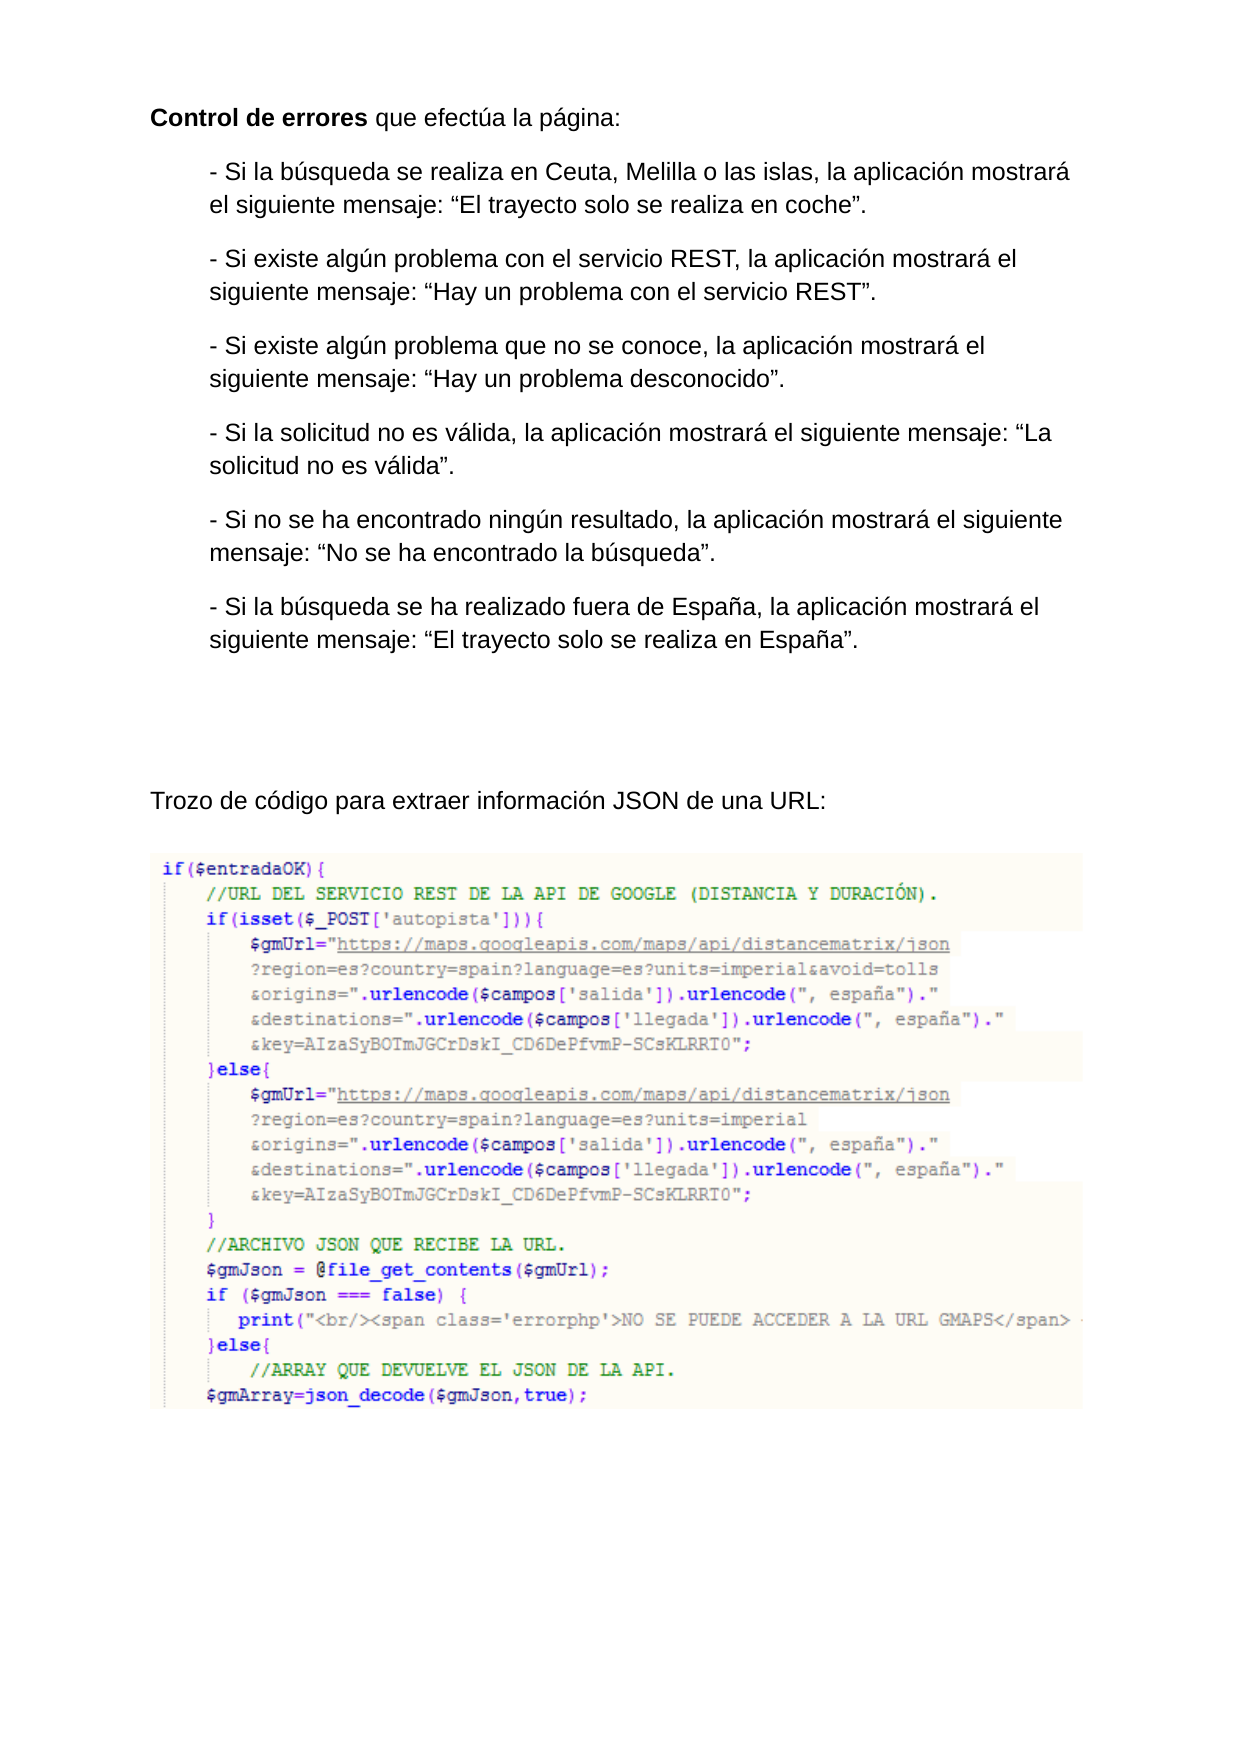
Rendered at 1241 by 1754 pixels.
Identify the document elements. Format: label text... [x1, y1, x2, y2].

picture [150, 853, 1083, 1409]
text Trozo de código para extraer información JSON de una URL: [150, 786, 1090, 815]
text - Si existe algún problema con el servicio REST, la aplicación mostrará el siguiente mensaje: “Hay un problema con el servicio REST”. [209, 244, 1090, 306]
text - Si no se ha encontrado ningún resultado, la aplicación mostrará el siguiente mensaje: “No se ha encontrado la búsqueda”. [209, 505, 1090, 567]
text Control de errores que efectúa la página: [150, 103, 1090, 132]
text - Si existe algún problema que no se conoce, la aplicación mostrará el siguiente mensaje: “Hay un problema desconocido”. [209, 331, 1090, 393]
text - Si la búsqueda se realiza en Ceuta, Melilla o las islas, la aplicación mostrará el siguiente mensaje: “El trayecto solo se realiza en coche”. [209, 157, 1090, 219]
text - Si la solicitud no es válida, la aplicación mostrará el siguiente mensaje: “La solicitud no es válida”. [209, 418, 1090, 480]
text - Si la búsqueda se ha realizado fuera de España, la aplicación mostrará el siguiente mensaje: “El trayecto solo se realiza en España”. [209, 592, 1090, 653]
